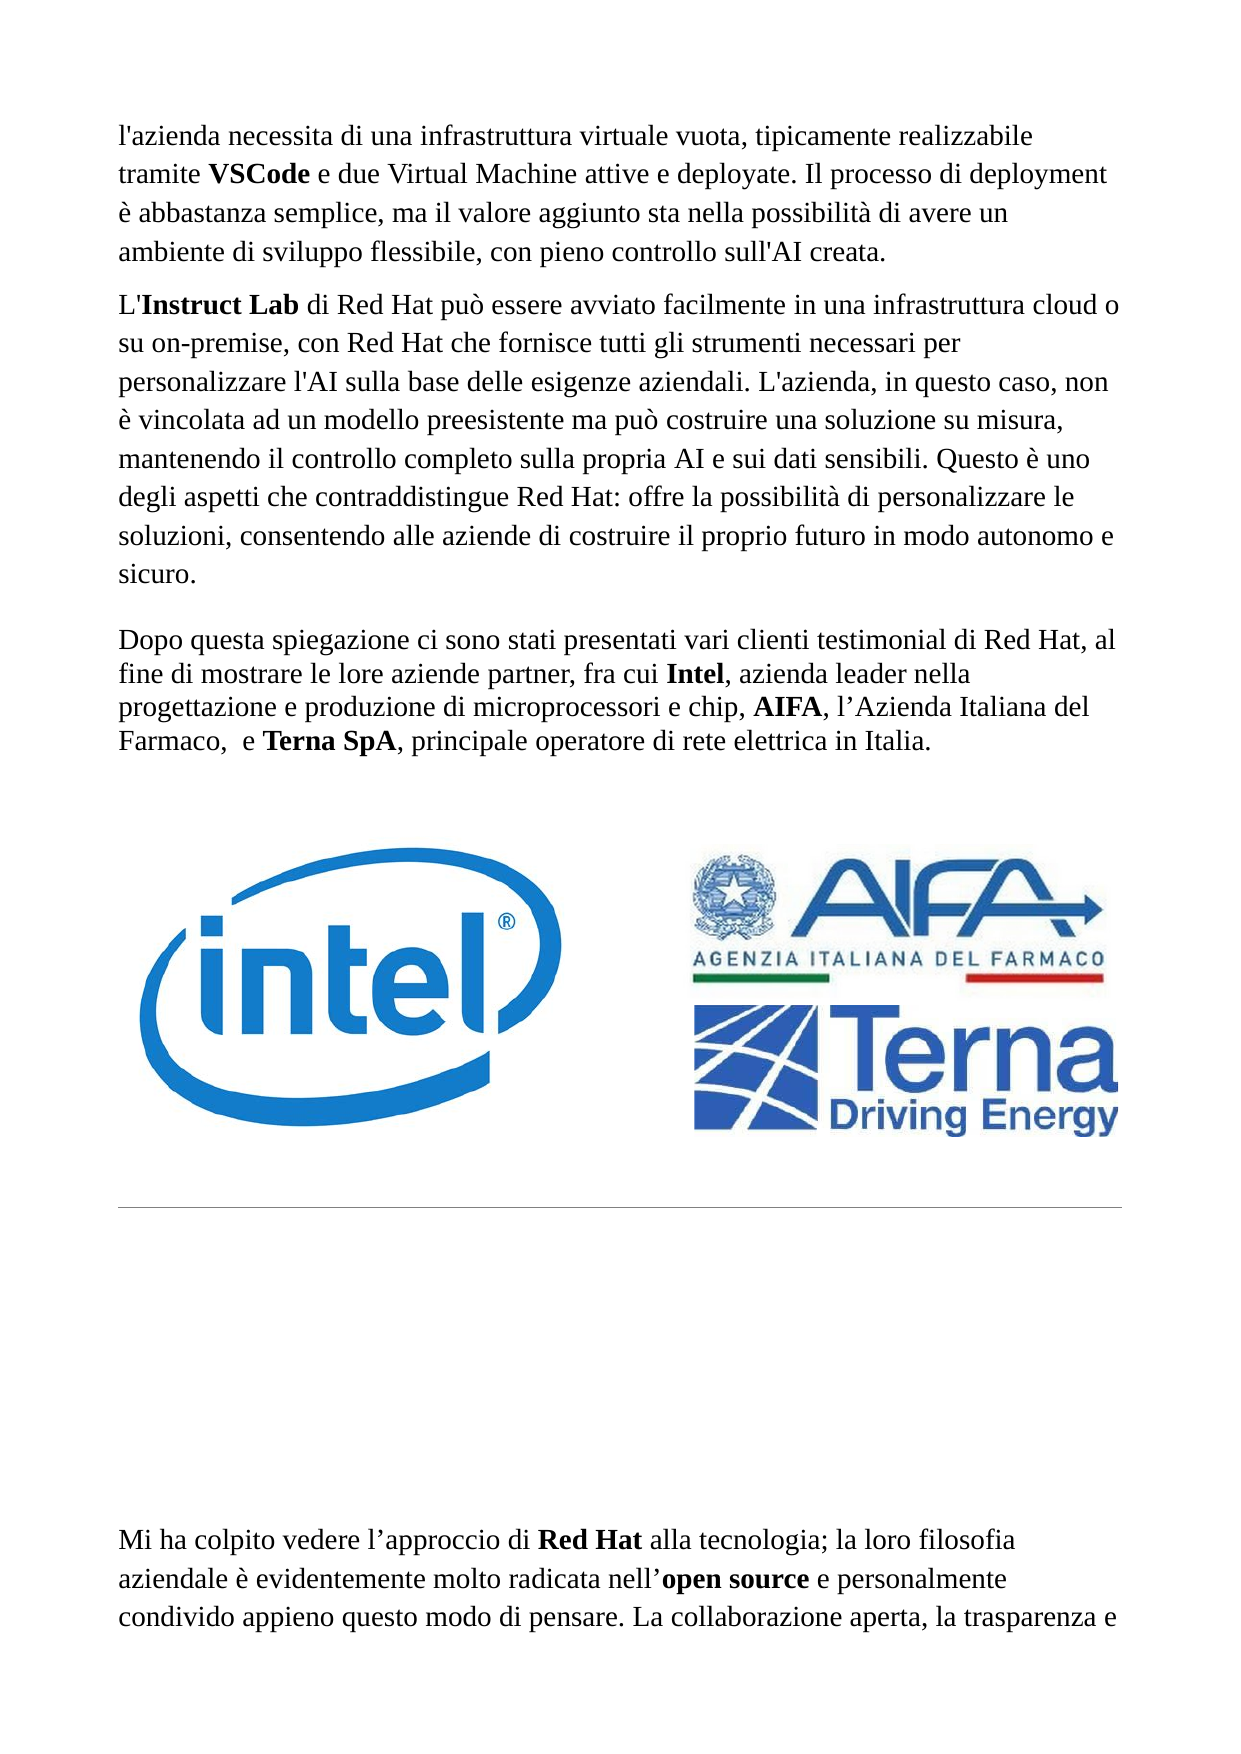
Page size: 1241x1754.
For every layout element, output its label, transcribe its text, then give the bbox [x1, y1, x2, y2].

picture [123, 836, 565, 1130]
subtitle Dopo questa spiegazione ci sono stati presentati vari clienti testimonial di Red Hat, al fine di mostrare le lore aziende partner, fra cui Intel, azienda leader nella progettazione e produzione di microprocessori e chip, AIFA, l’Azienda Italiana del Farmaco, e Terna SpA, principale operatore di rete elettrica in Italia. [118, 622, 1122, 756]
picture [683, 844, 1119, 1137]
text Mi ha colpito vedere l’approccio di Red Hat alla tecnologia; la loro filosofia aziendale è evidentemente molto radicata nell’open source e personalmente condivido appieno questo modo di pensare. La collaborazione aperta, la trasparenza e [118, 1522, 1122, 1633]
text l'azienda necessita di una infrastruttura virtuale vuota, tipicamente realizzabile tramite VSCode e due Virtual Machine attive e deployate. Il processo di deployment è abbastanza semplice, ma il valore aggiunto sta nella possibilità di avere un ambiente di sviluppo flessibile, con pieno controllo sull'AI creata. [118, 118, 1122, 267]
text L'Instruct Lab di Red Hat può essere avviato facilmente in una infrastruttura cloud o su on-premise, con Red Hat che fornisce tutti gli strumenti necessari per personalizzare l'AI sulla base delle esigenze aziendali. L'azienda, in questo caso, non è vincolata ad un modello preesistente ma può costruire una soluzione su misura, mantenendo il controllo completo sulla propria AI e sui dati sensibili. Questo è uno degli aspetti che contraddistingue Red Hat: offre la possibilità di personalizzare le soluzioni, consentendo alle aziende di costruire il proprio futuro in modo autonomo e sicuro. [118, 287, 1122, 590]
